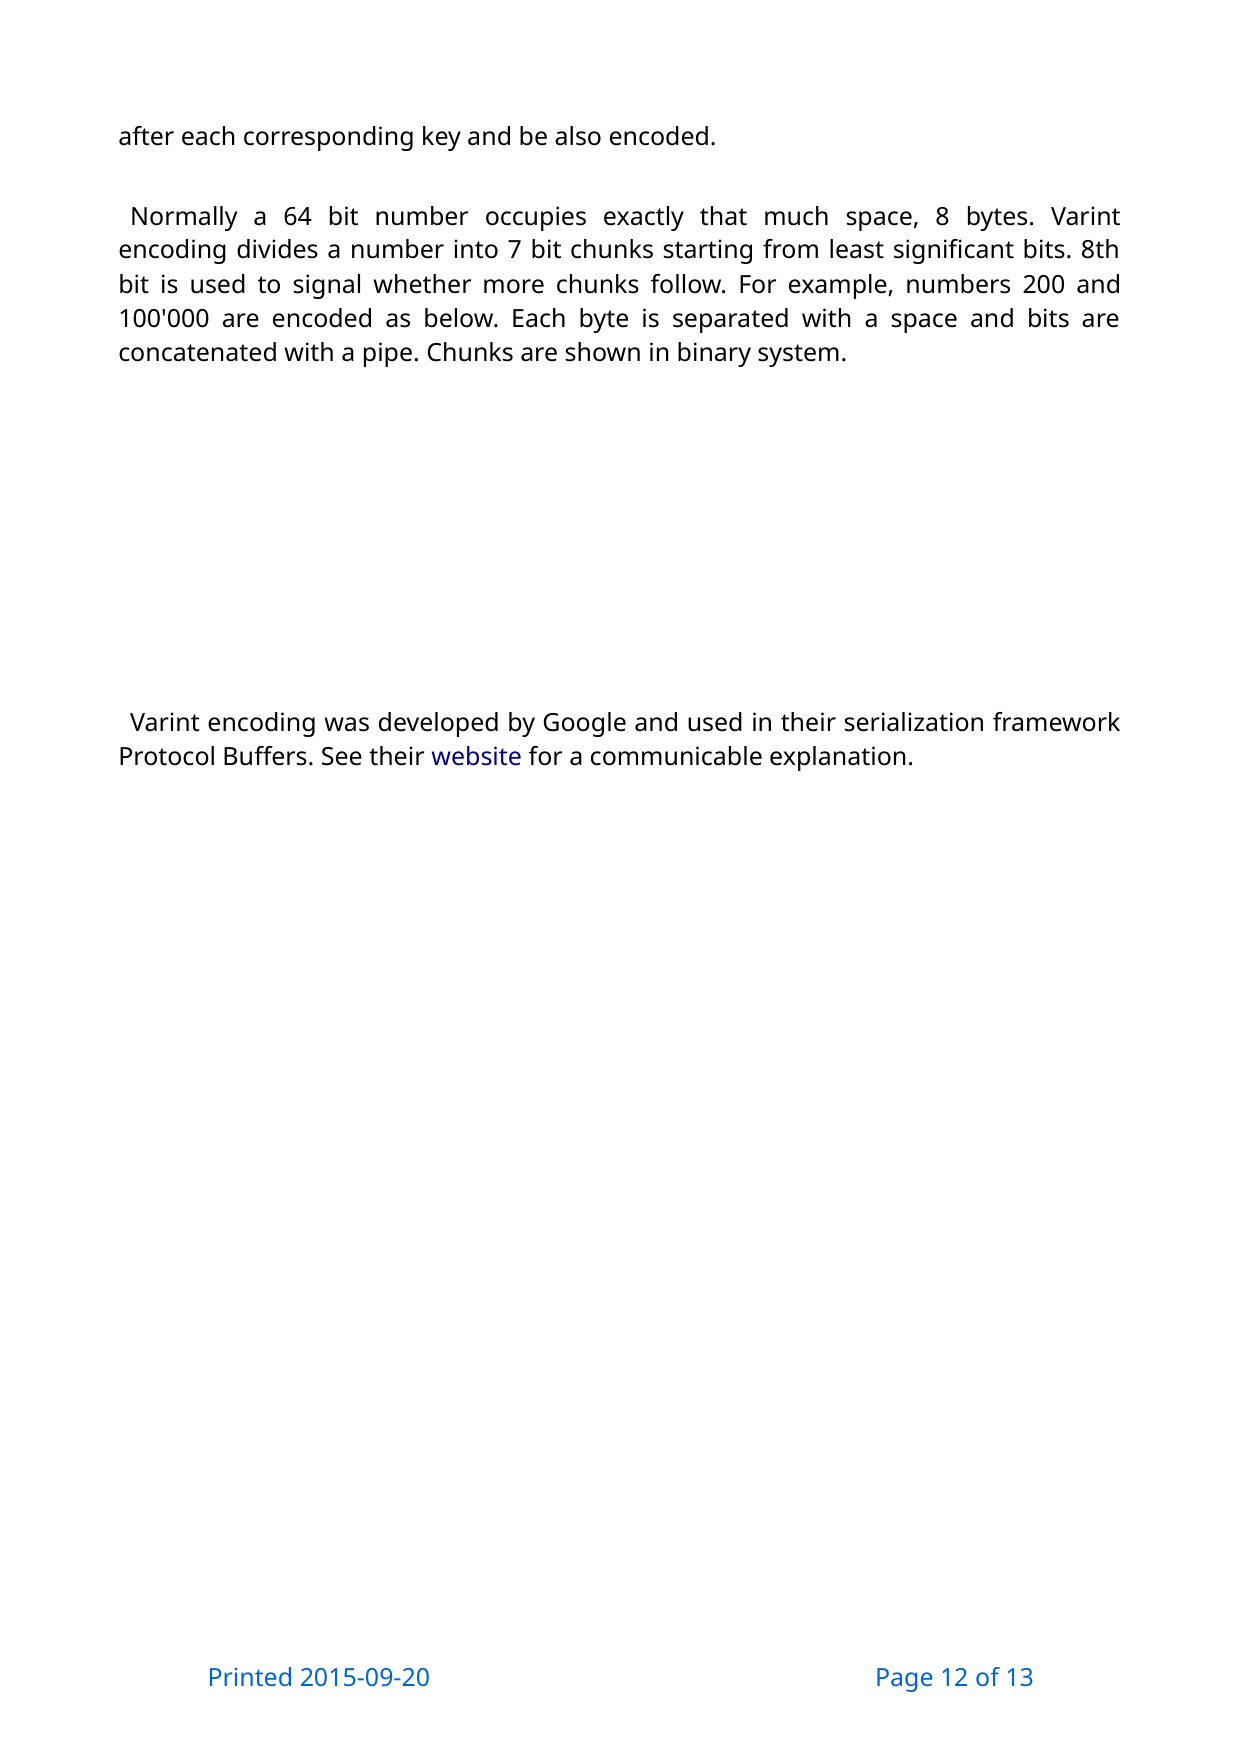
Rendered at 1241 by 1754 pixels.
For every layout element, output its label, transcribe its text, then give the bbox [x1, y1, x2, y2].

text after each corresponding key and be also encoded. [118, 118, 1122, 152]
text Varint encoding was developed by Google and used in their serialization framework Protocol Buffers. See their website for a communicable explanation. [118, 705, 1122, 773]
text Normally a 64 bit number occupies exactly that much space, 8 bytes. Varint encoding divides a number into 7 bit chunks starting from least significant bits. 8th bit is used to signal whether more chunks follow. For example, numbers 200 and 100'000 are encoded as below. Each byte is separated with a space and bits are concatenated with a pipe. Chunks are shown in binary system. [118, 198, 1122, 368]
